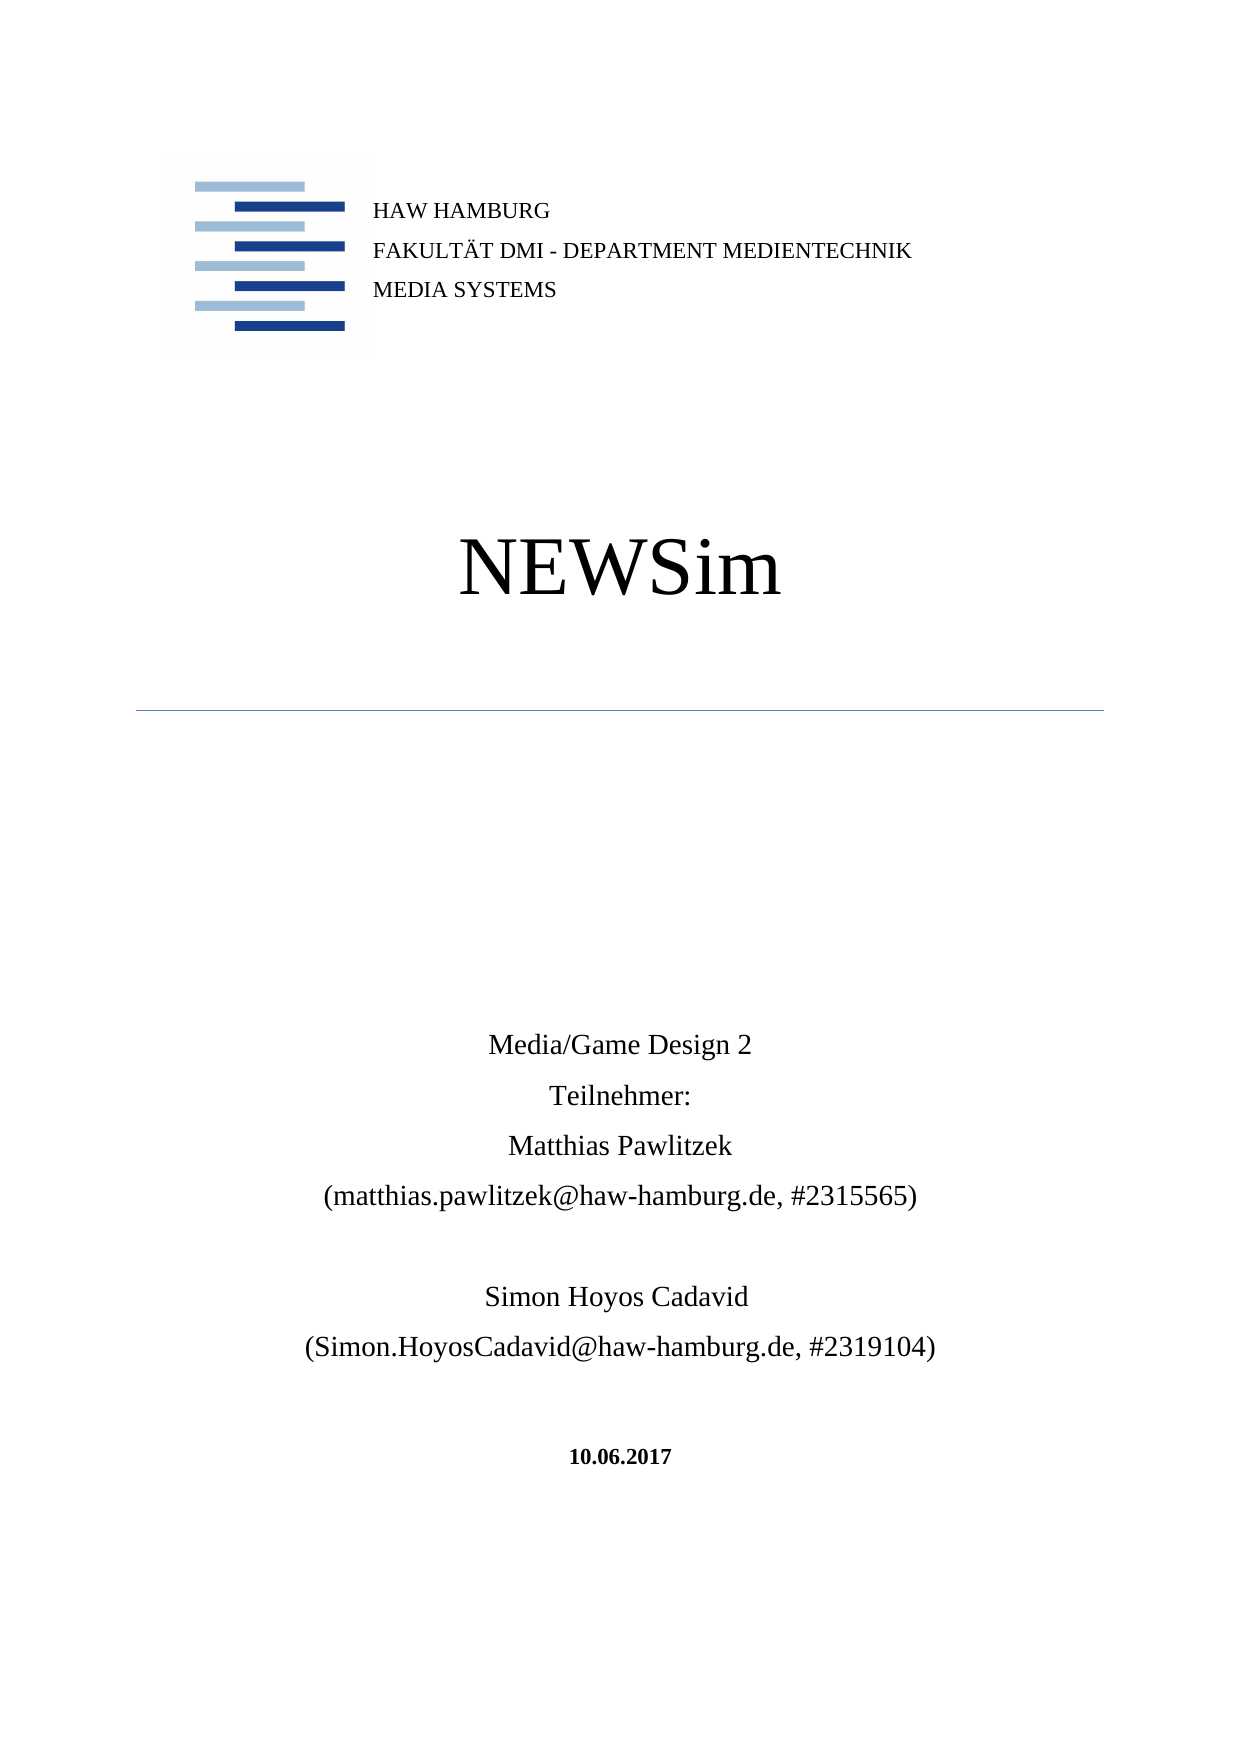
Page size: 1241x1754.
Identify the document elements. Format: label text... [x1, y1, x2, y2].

table_cell Media/Game Design 2 Teilnehmer: Matthias Pawlitzek (matthias.pawlitzek@haw-hamburg.de, #2315565) Simon Hoyos Cadavid (Simon.HoyosCadavid@haw-hamburg.de, #2319104) [136, 711, 1104, 1363]
table_cell 10.06.2017 [136, 1438, 1104, 1475]
table_cell [136, 1400, 1104, 1438]
table_cell NEWSim [136, 419, 1104, 710]
table_header HAW Hamburg Fakultät DMI - Department medientechnik Media Systems [136, 119, 1104, 418]
table_cell [136, 1363, 1104, 1400]
picture [166, 153, 373, 358]
